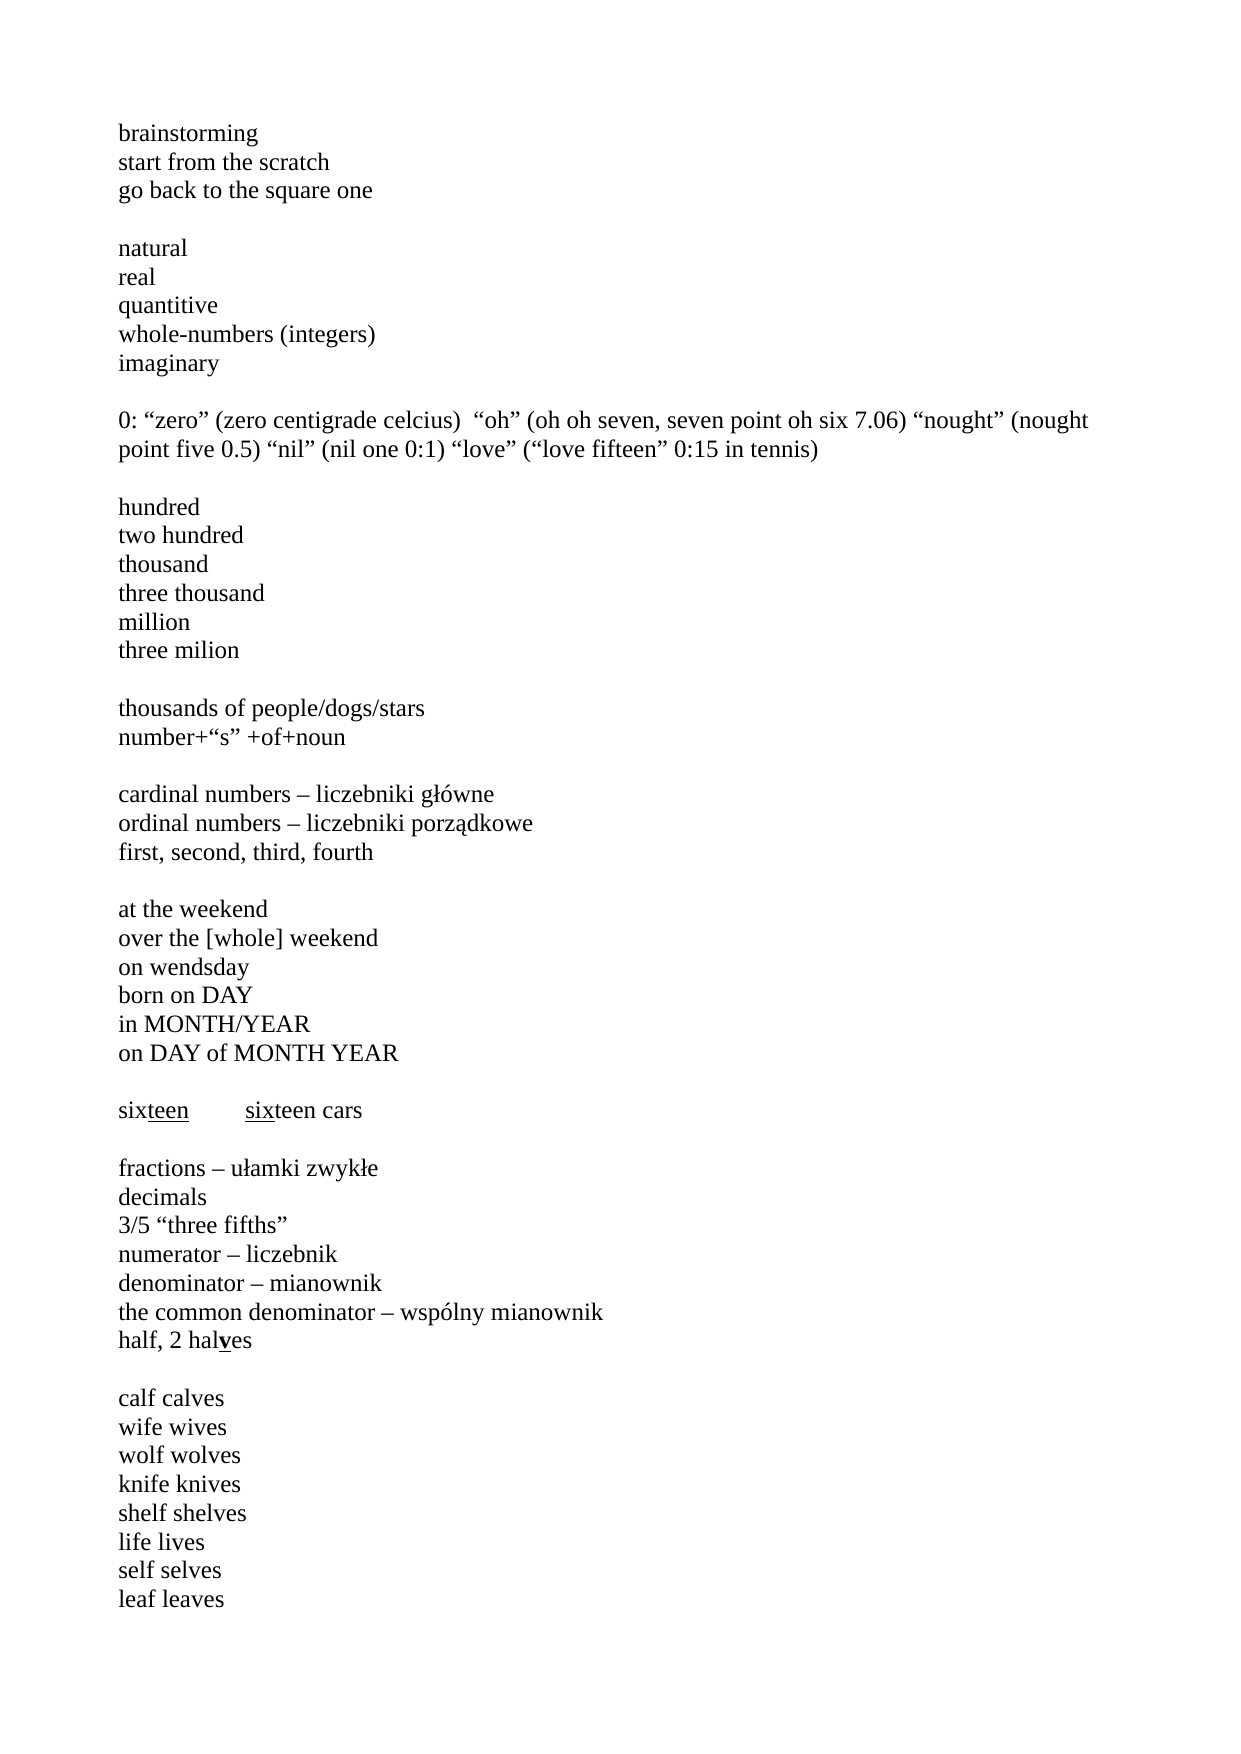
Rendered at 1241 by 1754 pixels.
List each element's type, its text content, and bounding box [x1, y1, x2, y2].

text million [118, 607, 1122, 636]
text fractions – ułamki zwykłe [118, 1153, 1122, 1182]
text ordinal numbers – liczebniki porządkowe [118, 808, 1122, 837]
text half, 2 halves [118, 1326, 1122, 1354]
text shelf shelves [118, 1498, 1122, 1527]
text two hundred [118, 521, 1122, 549]
text numerator – liczebnik [118, 1239, 1122, 1268]
text real [118, 262, 1122, 291]
text 0: “zero” (zero centigrade celcius) “oh” (oh oh seven, seven point oh six 7.06) “nought” (nought point five 0.5) “nil” (nil one 0:1) “love” (“love fifteen” 0:15 in tennis) [118, 406, 1122, 463]
text start from the scratch [118, 147, 1122, 176]
text leaf leaves [118, 1584, 1122, 1613]
text decimals [118, 1182, 1122, 1211]
text imaginary [118, 348, 1122, 377]
text thousands of people/dogs/stars [118, 693, 1122, 722]
text at the weekend [118, 894, 1122, 923]
text in MONTH/YEAR [118, 1009, 1122, 1038]
text brainstorming [118, 118, 1122, 147]
text wife wives [118, 1412, 1122, 1441]
text hundred [118, 492, 1122, 521]
text over the [whole] weekend [118, 923, 1122, 952]
text three thousand [118, 578, 1122, 607]
text calf calves [118, 1383, 1122, 1412]
text go back to the square one [118, 176, 1122, 204]
text on wendsday [118, 952, 1122, 981]
text wolf wolves [118, 1441, 1122, 1469]
text cardinal numbers – liczebniki główne [118, 779, 1122, 808]
text born on DAY [118, 981, 1122, 1009]
text thousand [118, 549, 1122, 578]
text life lives [118, 1527, 1122, 1556]
text quantitive [118, 291, 1122, 319]
text first, second, third, fourth [118, 837, 1122, 866]
text denominator – mianownik [118, 1268, 1122, 1297]
text sixteen sixteen cars [118, 1096, 1122, 1124]
text the common denominator – wspólny mianownik [118, 1297, 1122, 1326]
text self selves [118, 1556, 1122, 1584]
text three milion [118, 636, 1122, 664]
text natural [118, 233, 1122, 262]
text number+“s” +of+noun [118, 722, 1122, 751]
text knife knives [118, 1469, 1122, 1498]
text 3/5 “three fifths” [118, 1211, 1122, 1239]
text on DAY of MONTH YEAR [118, 1038, 1122, 1067]
text whole-numbers (integers) [118, 319, 1122, 348]
